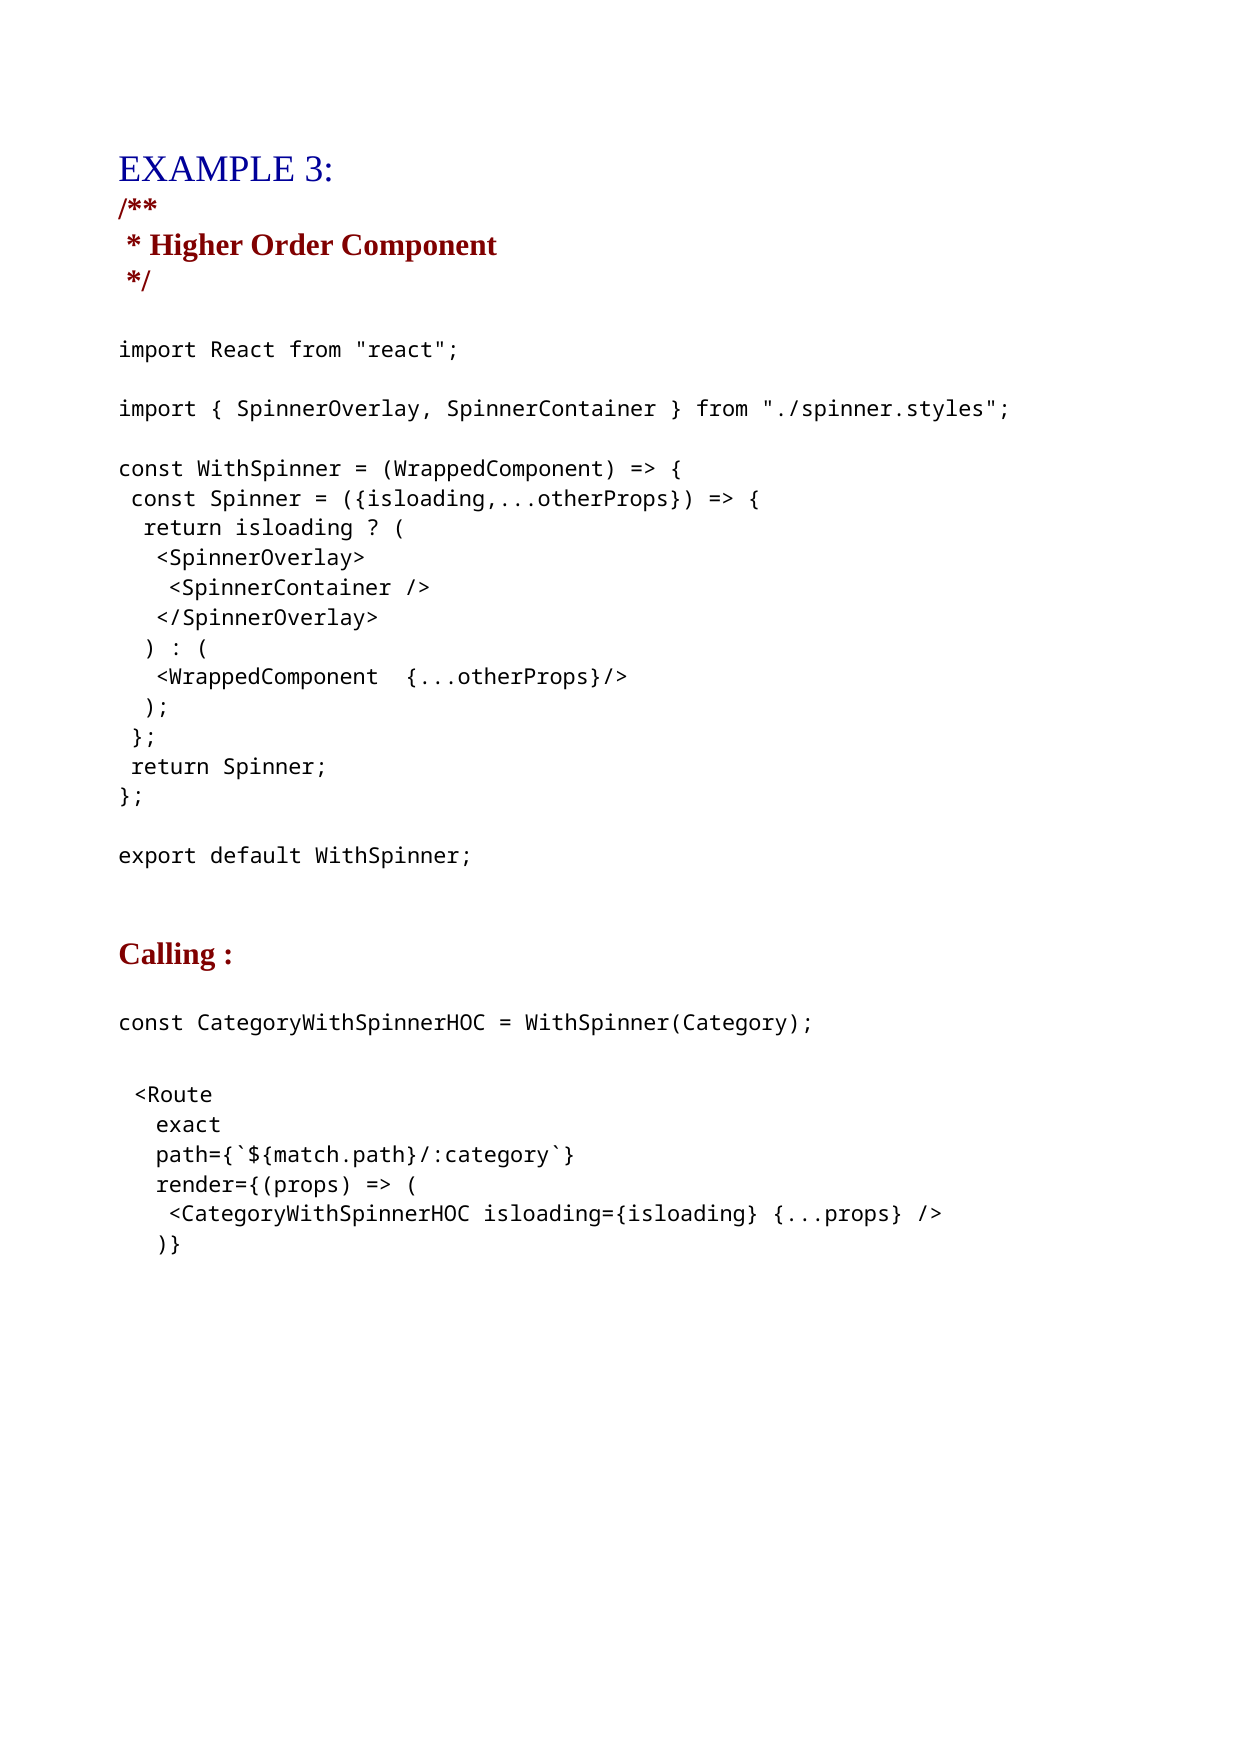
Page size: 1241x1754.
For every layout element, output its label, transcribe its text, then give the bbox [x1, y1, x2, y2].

text )} [118, 1228, 1122, 1258]
text const Spinner = ({isloading,...otherProps}) => { [118, 482, 1122, 512]
text ) : ( [118, 631, 1122, 661]
text /** [118, 190, 1122, 226]
text }; [118, 721, 1122, 751]
text </SpinnerOverlay> [118, 602, 1122, 631]
text EXAMPLE 3: [118, 147, 1122, 190]
text path={`${match.path}/:category`} [118, 1139, 1122, 1168]
text <SpinnerOverlay> [118, 542, 1122, 572]
text <WrappedComponent {...otherProps}/> [118, 661, 1122, 691]
text const WithSpinner = (WrappedComponent) => { [118, 453, 1122, 482]
text ); [118, 691, 1122, 721]
text return isloading ? ( [118, 512, 1122, 542]
text <CategoryWithSpinnerHOC isloading={isloading} {...props} /> [118, 1198, 1122, 1228]
text return Spinner; [118, 751, 1122, 780]
text render={(props) => ( [118, 1168, 1122, 1198]
text Calling : [118, 935, 1122, 971]
text * Higher Order Component [118, 226, 1122, 262]
text import React from "react"; [118, 334, 1122, 363]
text export default WithSpinner; [118, 840, 1122, 870]
text */ [118, 262, 1122, 298]
text exact [118, 1109, 1122, 1139]
text const CategoryWithSpinnerHOC = WithSpinner(Category); [118, 1007, 1122, 1037]
text <Route [118, 1073, 1122, 1109]
text }; [118, 780, 1122, 810]
text import { SpinnerOverlay, SpinnerContainer } from "./spinner.styles"; [118, 393, 1122, 423]
text <SpinnerContainer /> [118, 572, 1122, 602]
